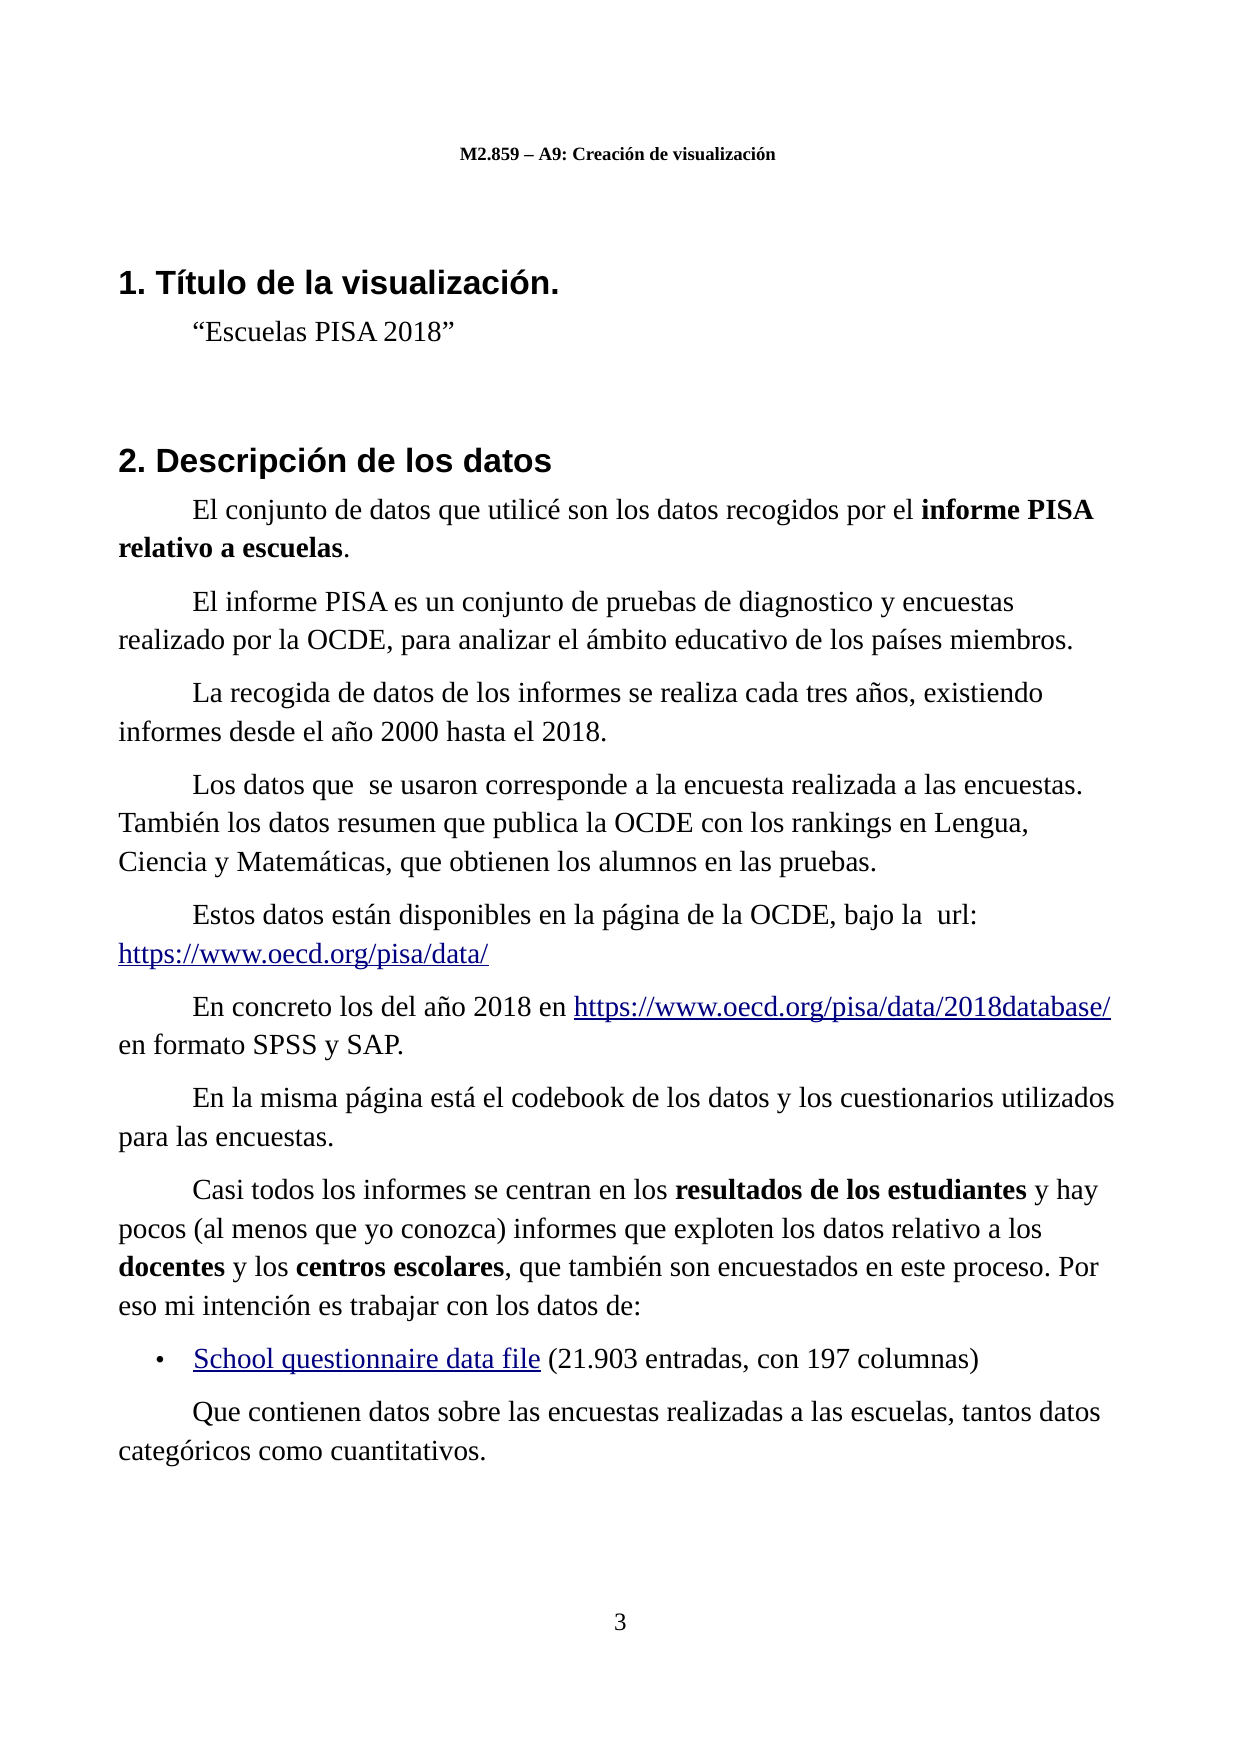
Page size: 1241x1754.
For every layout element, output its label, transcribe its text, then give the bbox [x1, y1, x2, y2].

text Que contienen datos sobre las encuestas realizadas a las escuelas, tantos datos categóricos como cuantitativos. [118, 1394, 1122, 1466]
subtitle 2. Descripción de los datos [118, 441, 1122, 479]
text El informe PISA es un conjunto de pruebas de diagnostico y encuestas realizado por la OCDE, para analizar el ámbito educativo de los países miembros. [118, 584, 1122, 656]
text Estos datos están disponibles en la página de la OCDE, bajo la url: https://www.oecd.org/pisa/data/ [118, 897, 1122, 969]
text “Escuelas PISA 2018” [118, 314, 1122, 347]
list School questionnaire data file (21.903 entradas, con 197 columnas) [156, 1341, 1122, 1374]
text El conjunto de datos que utilicé son los datos recogidos por el informe PISA relativo a escuelas. [118, 492, 1122, 564]
text Los datos que se usaron corresponde a la encuesta realizada a las encuestas. También los datos resumen que publica la OCDE con los rankings en Lengua, Ciencia y Matemáticas, que obtienen los alumnos en las pruebas. [118, 767, 1122, 878]
subtitle 1. Título de la visualización. [118, 263, 1122, 301]
text En la misma página está el codebook de los datos y los cuestionarios utilizados para las encuestas. [118, 1081, 1122, 1153]
text En concreto los del año 2018 en https://www.oecd.org/pisa/data/2018database/ en formato SPSS y SAP. [118, 989, 1122, 1061]
text La recogida de datos de los informes se realiza cada tres años, existiendo informes desde el año 2000 hasta el 2018. [118, 675, 1122, 747]
text Casi todos los informes se centran en los resultados de los estudiantes y hay pocos (al menos que yo conozca) informes que exploten los datos relativo a los docentes y los centros escolares, que también son encuestados en este proceso. Por eso mi intención es trabajar con los datos de: [118, 1172, 1122, 1321]
